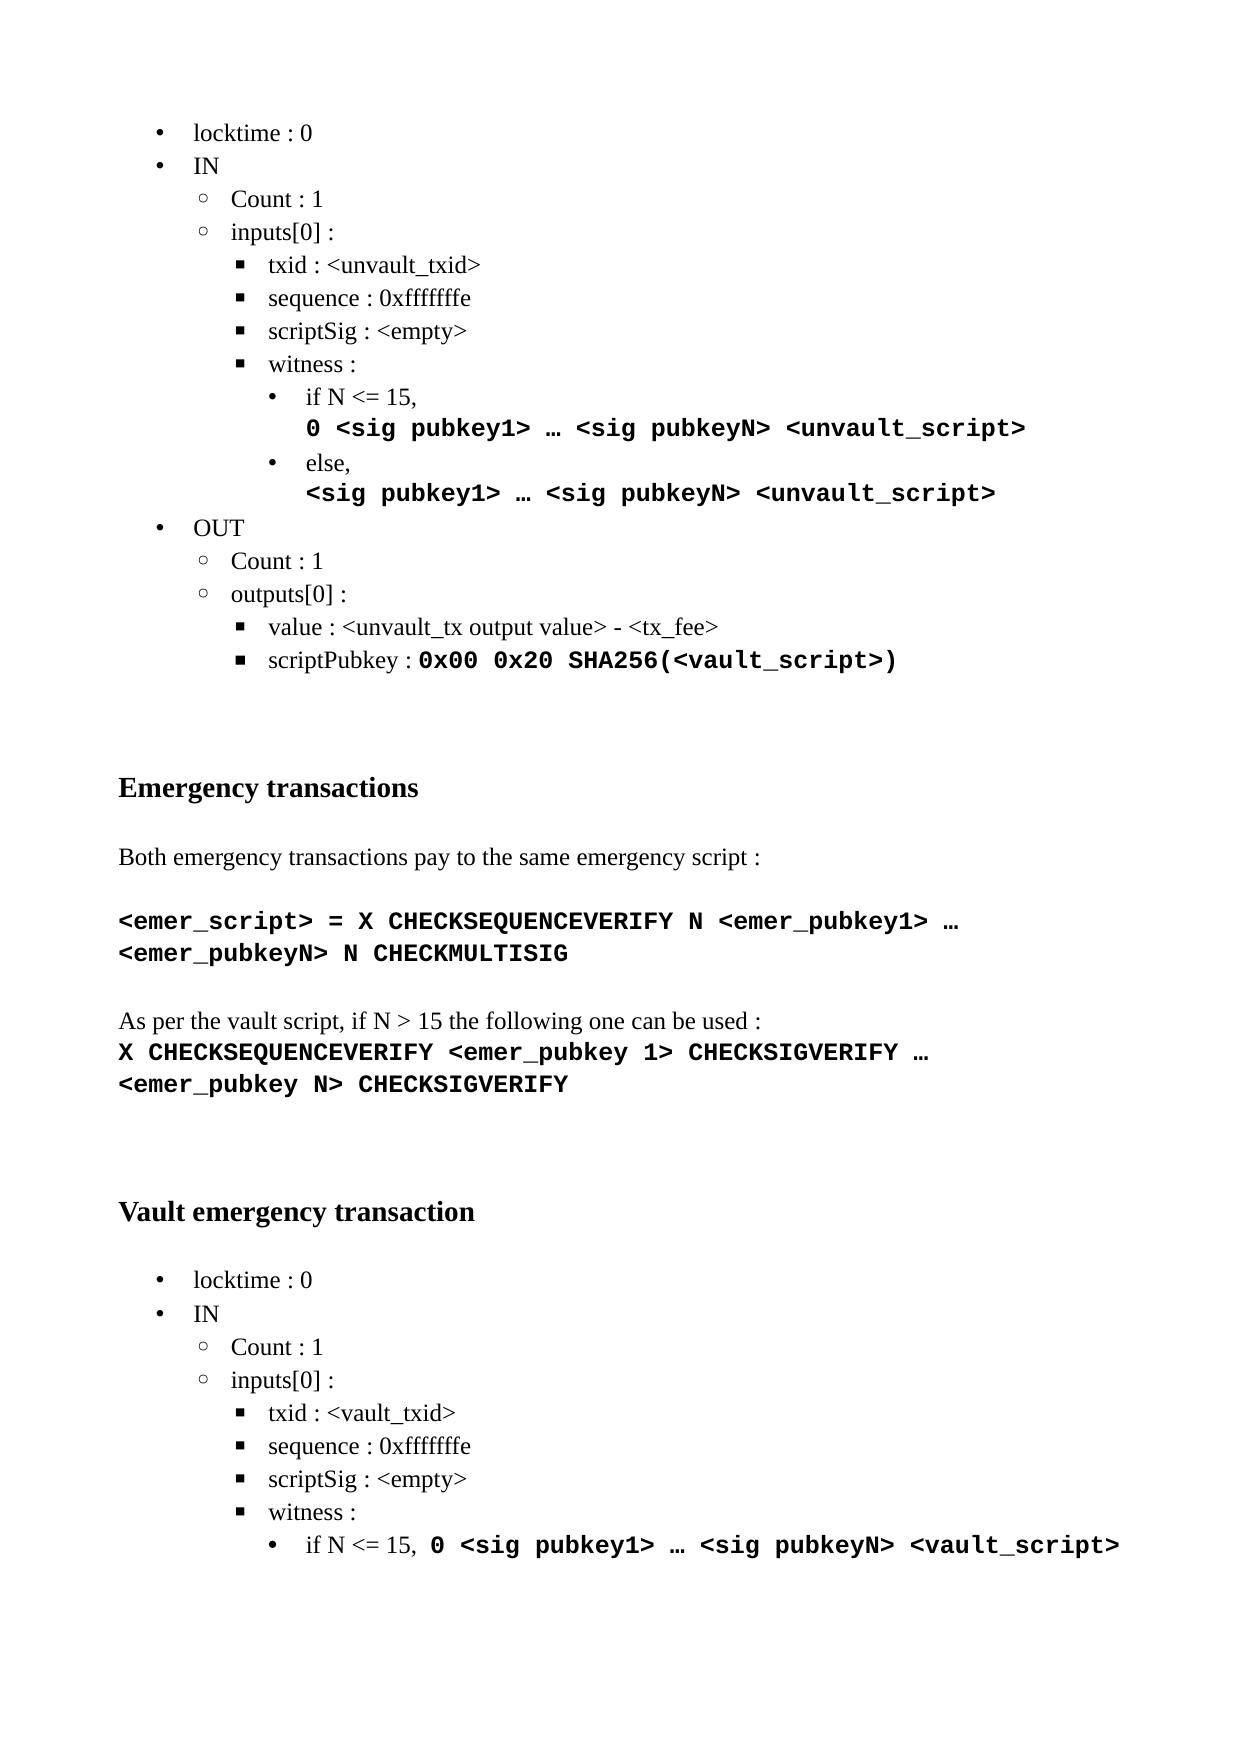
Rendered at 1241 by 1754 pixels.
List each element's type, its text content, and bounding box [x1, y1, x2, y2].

text As per the vault script, if N > 15 the following one can be used : [118, 1006, 1122, 1035]
text Both emergency transactions pay to the same emergency script : [118, 842, 1122, 871]
list scriptPubkey : 0x00 0x20 SHA256(<vault_script>) [231, 645, 1122, 676]
list OUT [156, 513, 1122, 542]
list Count : 1 [193, 184, 1122, 213]
list txid : <vault_txid> [231, 1398, 1122, 1426]
list witness : [231, 349, 1122, 378]
list IN [156, 1299, 1122, 1327]
list scriptSig : <empty> [231, 316, 1122, 345]
list value : <unvault_tx output value> - <tx_fee> [231, 612, 1122, 641]
text Emergency transactions [118, 771, 1122, 804]
list scriptSig : <empty> [231, 1464, 1122, 1492]
list outputs[0] : [193, 579, 1122, 608]
list Count : 1 [193, 1332, 1122, 1360]
list IN [156, 151, 1122, 180]
text Vault emergency transaction [118, 1194, 1122, 1228]
list sequence : 0xfffffffe [231, 283, 1122, 312]
list sequence : 0xfffffffe [231, 1431, 1122, 1459]
list if N <= 15, [268, 382, 1122, 411]
list Count : 1 [193, 546, 1122, 575]
text X CHECKSEQUENCEVERIFY <emer_pubkey 1> CHECKSIGVERIFY … <emer_pubkey N> CHECKSIGVERIFY [118, 1039, 1122, 1100]
list else, [268, 448, 1122, 477]
list locktime : 0 [156, 1266, 1122, 1294]
list inputs[0] : [193, 217, 1122, 246]
list 0 <sig pubkey1> … <sig pubkeyN> <unvault_script> [268, 415, 1122, 444]
list witness : [231, 1497, 1122, 1526]
list locktime : 0 [156, 118, 1122, 147]
list <sig pubkey1> … <sig pubkeyN> <unvault_script> [268, 481, 1122, 509]
text <emer_script> = X CHECKSEQUENCEVERIFY N <emer_pubkey1> … <emer_pubkeyN> N CHECKMULTISIG [118, 908, 1122, 969]
list txid : <unvault_txid> [231, 250, 1122, 279]
list if N <= 15, 0 <sig pubkey1> … <sig pubkeyN> <vault_script> [268, 1530, 1122, 1561]
list inputs[0] : [193, 1365, 1122, 1393]
